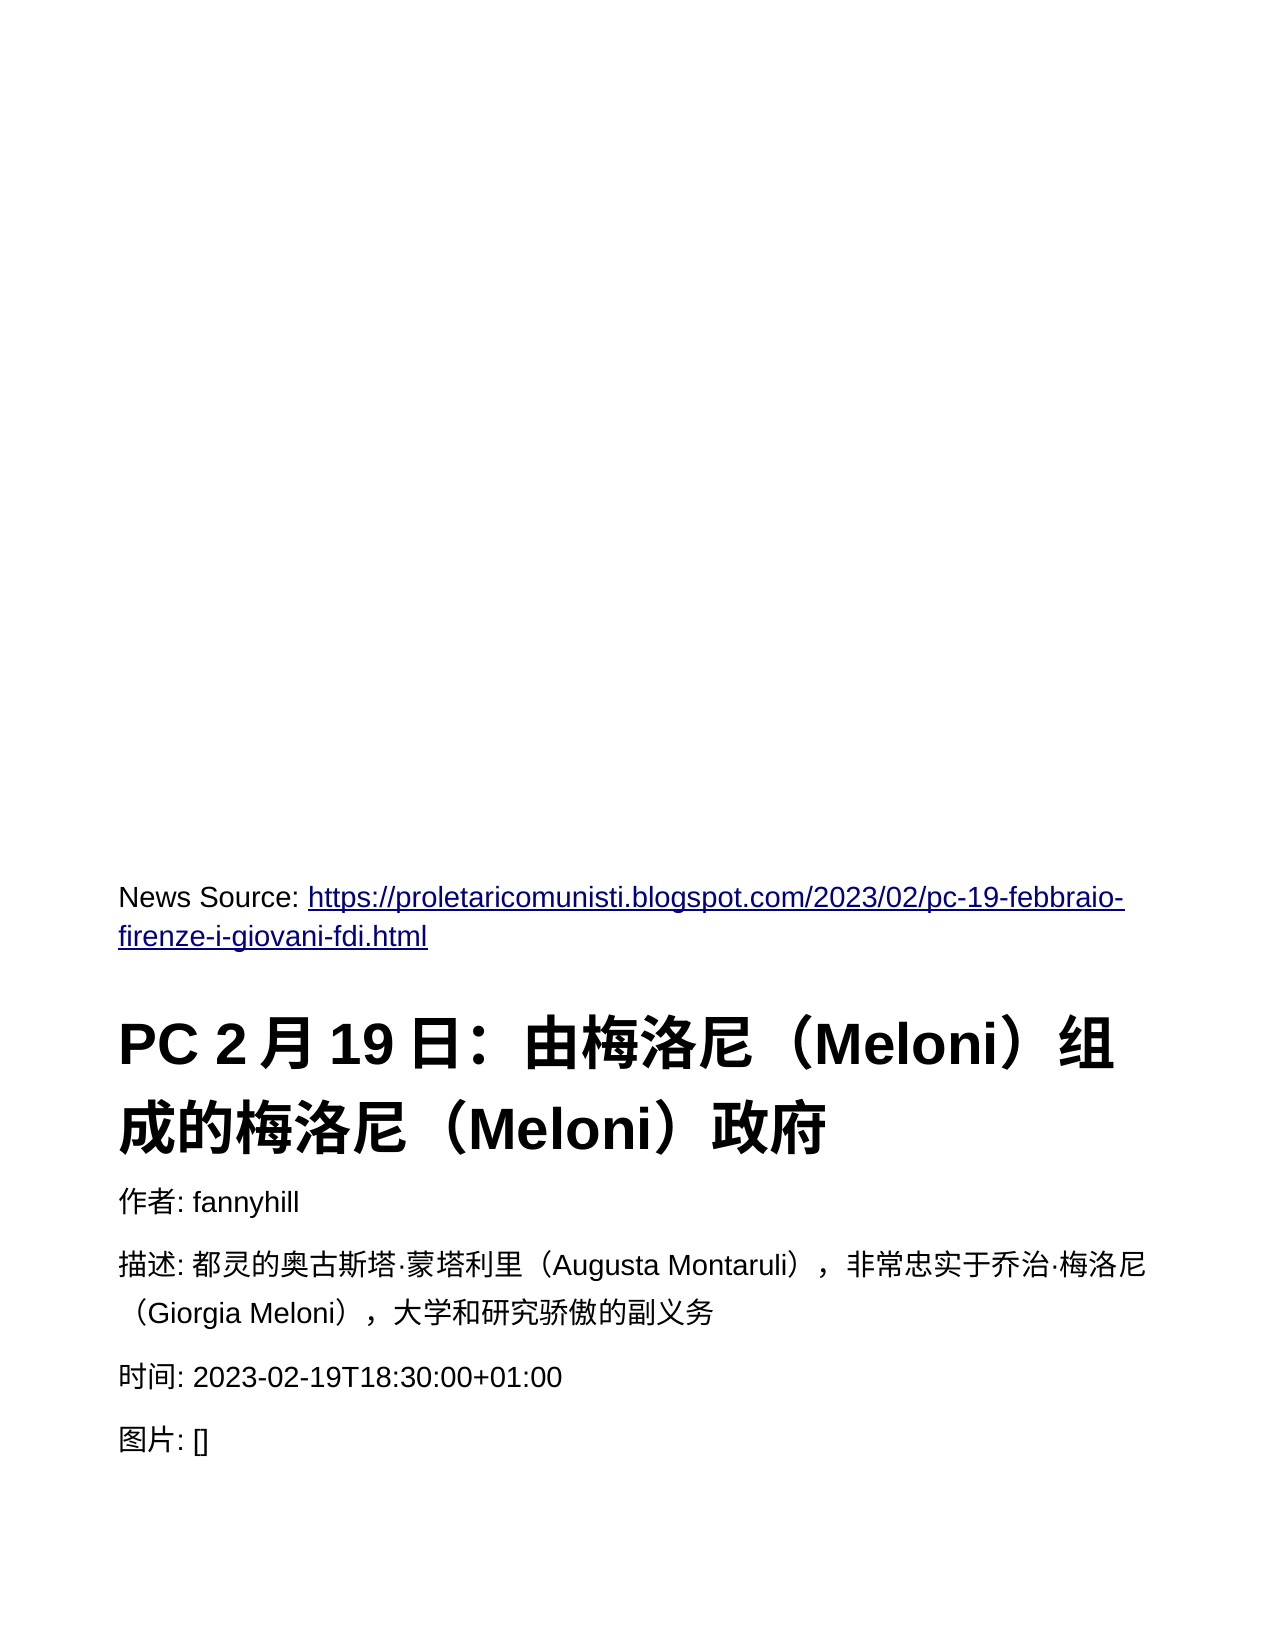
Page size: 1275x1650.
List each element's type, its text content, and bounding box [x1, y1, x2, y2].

text 时间: 2023-02-19T18:30:00+01:00 [118, 1353, 1157, 1395]
text News Source: https://proletaricomunisti.blogspot.com/2023/02/pc-19-febbraio-firenze-i-giovani-fdi.html [118, 880, 1157, 952]
text 图片: [] [118, 1416, 1157, 1458]
subtitle PC 2月19日：由梅洛尼（Meloni）组成的梅洛尼（Meloni）政府 [118, 997, 1157, 1166]
text 作者: fannyhill [118, 1178, 1157, 1221]
text 描述: 都灵的奥古斯塔·蒙塔利里（Augusta Montaruli），非常忠实于乔治·梅洛尼（Giorgia Meloni），大学和研究骄傲的副义务 [118, 1241, 1157, 1332]
